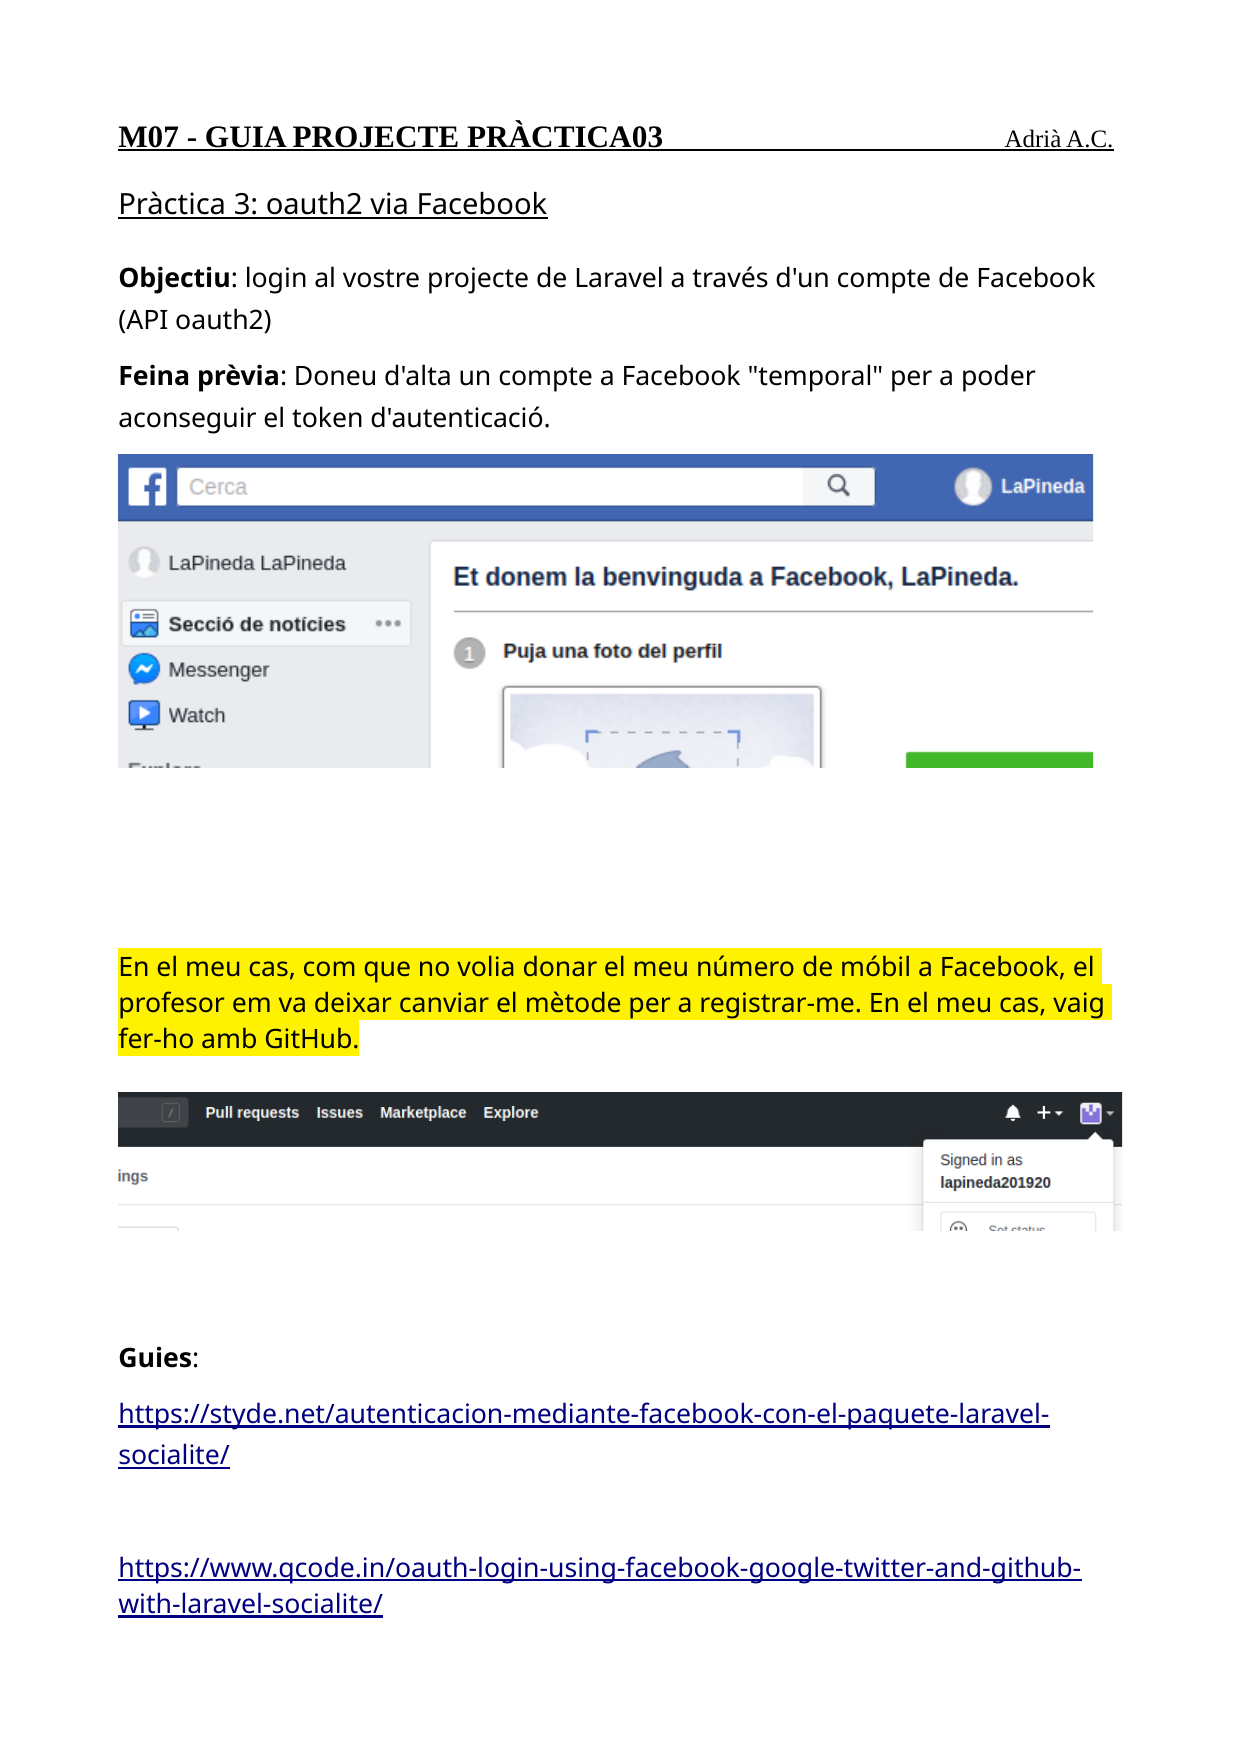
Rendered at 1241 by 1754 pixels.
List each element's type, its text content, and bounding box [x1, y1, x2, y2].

text Pràctica 3: oauth2 via Facebook [118, 183, 1122, 223]
text Objectiu: login al vostre projecte de Laravel a través d'un compte de Facebook (API oauth2) [118, 259, 1122, 337]
text https://styde.net/autenticacion-mediante-facebook-con-el-paquete-laravel-socialite/ [118, 1395, 1122, 1472]
picture [118, 1092, 1123, 1231]
text https://www.qcode.in/oauth-login-using-facebook-google-twitter-and-github-with-laravel-socialite/ [118, 1549, 1122, 1621]
picture [118, 454, 1094, 768]
text Guies: [118, 1339, 1122, 1375]
text En el meu cas, com que no volia donar el meu número de móbil a Facebook, el profesor em va deixar canviar el mètode per a registrar-me. En el meu cas, vaig fer-ho amb GitHub. [118, 948, 1122, 1056]
text Feina prèvia: Doneu d'alta un compte a Facebook "temporal" per a poder aconseguir el token d'autenticació. [118, 357, 1122, 435]
